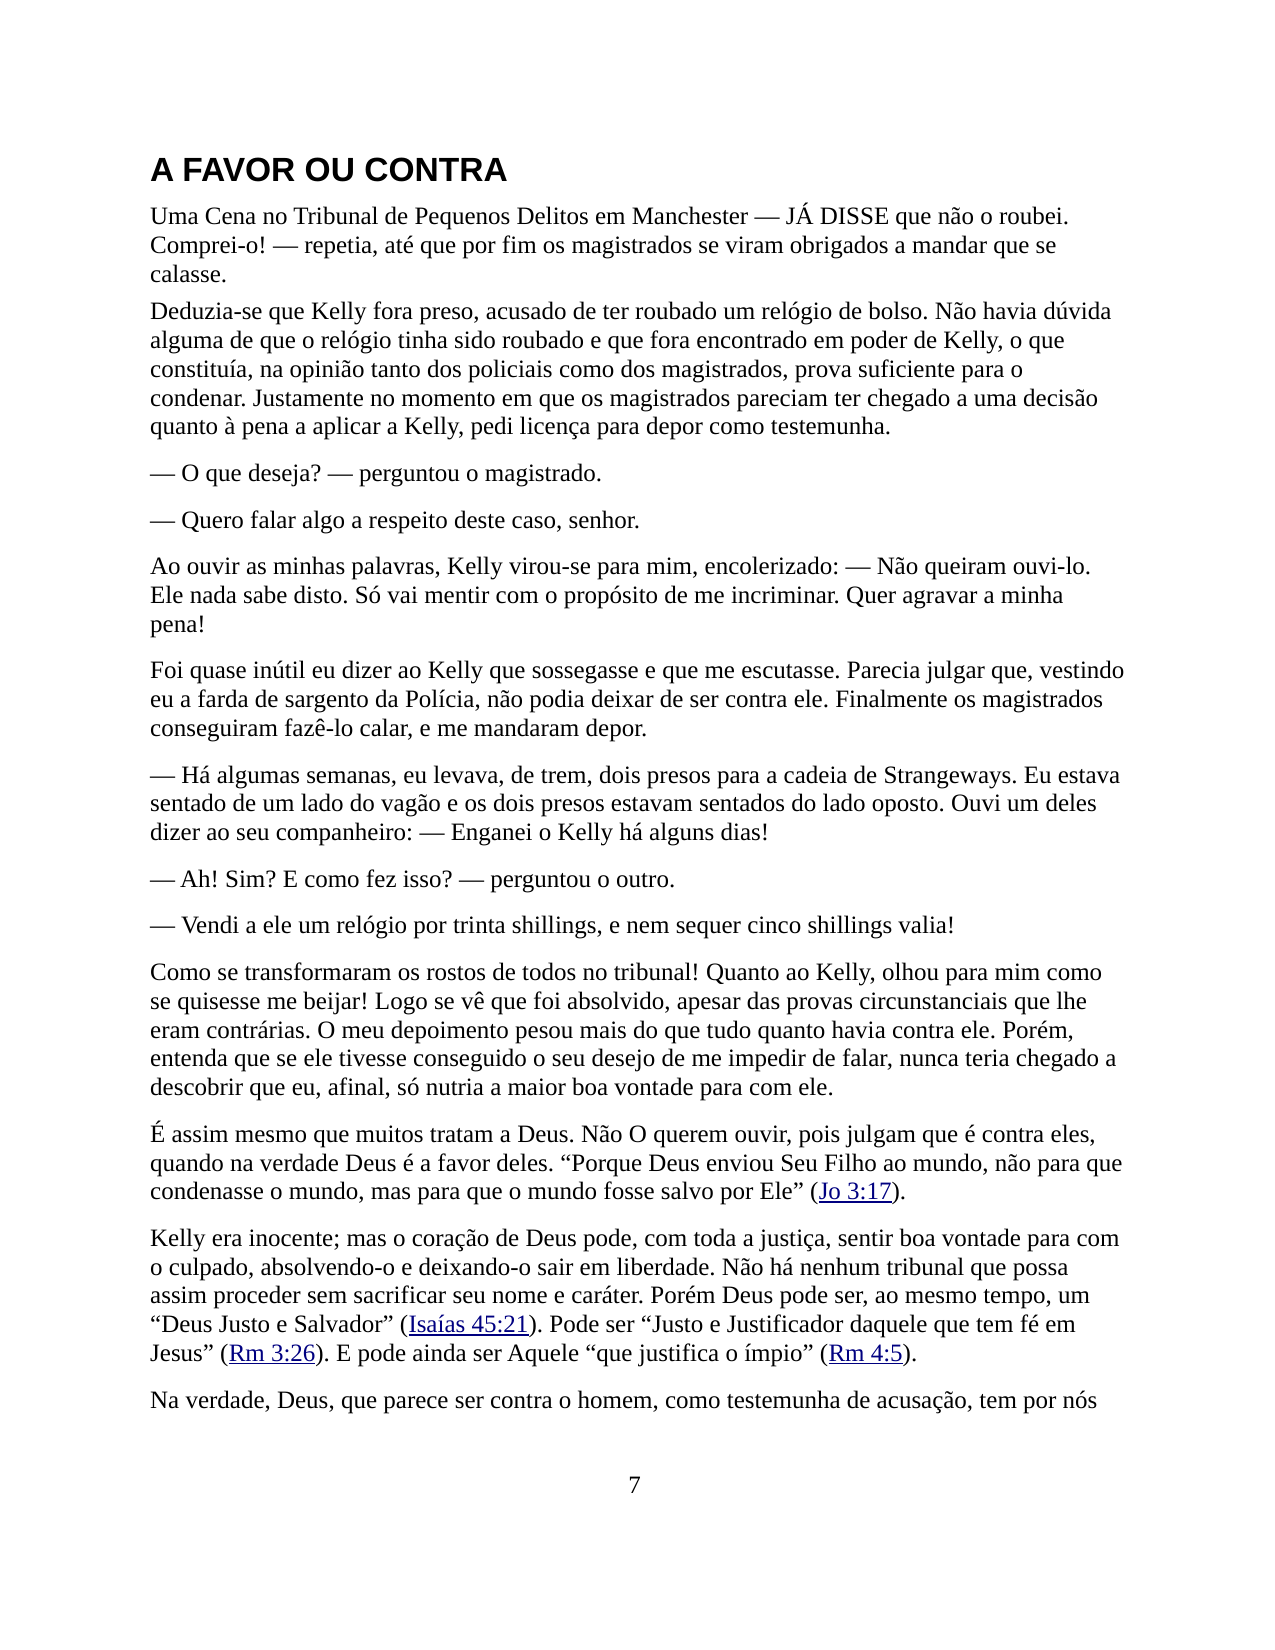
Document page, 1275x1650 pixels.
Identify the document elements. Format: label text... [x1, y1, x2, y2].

text É assim mesmo que muitos tratam a Deus. Não O querem ouvir, pois julgam que é contra eles, quando na verdade Deus é a favor deles. “Porque Deus enviou Seu Filho ao mundo, não para que condenasse o mundo, mas para que o mundo fosse salvo por Ele” (Jo 3:17). [150, 1119, 1125, 1205]
text Na verdade, Deus, que parece ser contra o homem, como testemunha de acusação, tem por nós [150, 1385, 1125, 1413]
text Kelly era inocente; mas o coração de Deus pode, com toda a justiça, sentir boa vontade para com o culpado, absolvendo-o e deixando-o sair em liberdade. Não há nenhum tribunal que possa assim proceder sem sacrificar seu nome e caráter. Porém Deus pode ser, ao mesmo tempo, um “Deus Justo e Salvador” (Isaías 45:21). Pode ser “Justo e Justificador daquele que tem fé em Jesus” (Rm 3:26). E pode ainda ser Aquele “que justifica o ímpio” (Rm 4:5). [150, 1223, 1125, 1367]
text Foi quase inútil eu dizer ao Kelly que sossegasse e que me escutasse. Parecia julgar que, vestindo eu a farda de sargento da Polícia, não podia deixar de ser contra ele. Finalmente os magistrados conseguiram fazê-lo calar, e me mandaram depor. [150, 656, 1125, 742]
text — Há algumas semanas, eu levava, de trem, dois presos para a cadeia de Strangeways. Eu estava sentado de um lado do vagão e os dois presos estavam sentados do lado oposto. Ouvi um deles dizer ao seu companheiro: — Enganei o Kelly há alguns dias! [150, 760, 1125, 846]
text — O que deseja? — perguntou o magistrado. [150, 458, 1125, 487]
text Deduzia-se que Kelly fora preso, acusado de ter roubado um relógio de bolso. Não havia dúvida alguma de que o relógio tinha sido roubado e que fora encontrado em poder de Kelly, o que constituía, na opinião tanto dos policiais como dos magistrados, prova suficiente para o condenar. Justamente no momento em que os magistrados pareciam ter chegado a uma decisão quanto à pena a aplicar a Kelly, pedi licença para depor como testemunha. [150, 296, 1125, 440]
subtitle A FAVOR OU CONTRA [150, 150, 1125, 189]
text — Quero falar algo a respeito deste caso, senhor. [150, 505, 1125, 533]
text Como se transformaram os rostos de todos no tribunal! Quanto ao Kelly, olhou para mim como se quisesse me beijar! Logo se vê que foi absolvido, apesar das provas circunstanciais que lhe eram contrárias. O meu depoimento pesou mais do que tudo quanto havia contra ele. Porém, entenda que se ele tivesse conseguido o seu desejo de me impedir de falar, nunca teria chegado a descobrir que eu, afinal, só nutria a maior boa vontade para com ele. [150, 957, 1125, 1101]
text Ao ouvir as minhas palavras, Kelly virou-se para mim, encolerizado: — Não queiram ouvi-lo. Ele nada sabe disto. Só vai mentir com o propósito de me incriminar. Quer agravar a minha pena! [150, 551, 1125, 638]
text — Ah! Sim? E como fez isso? — perguntou o outro. [150, 864, 1125, 893]
text Uma Cena no Tribunal de Pequenos Delitos em Manchester — JÁ DISSE que não o roubei. Comprei-o! — repetia, até que por fim os magistrados se viram obrigados a mandar que se calasse. [150, 201, 1125, 287]
text — Vendi a ele um relógio por trinta shillings, e nem sequer cinco shillings valia! [150, 911, 1125, 939]
